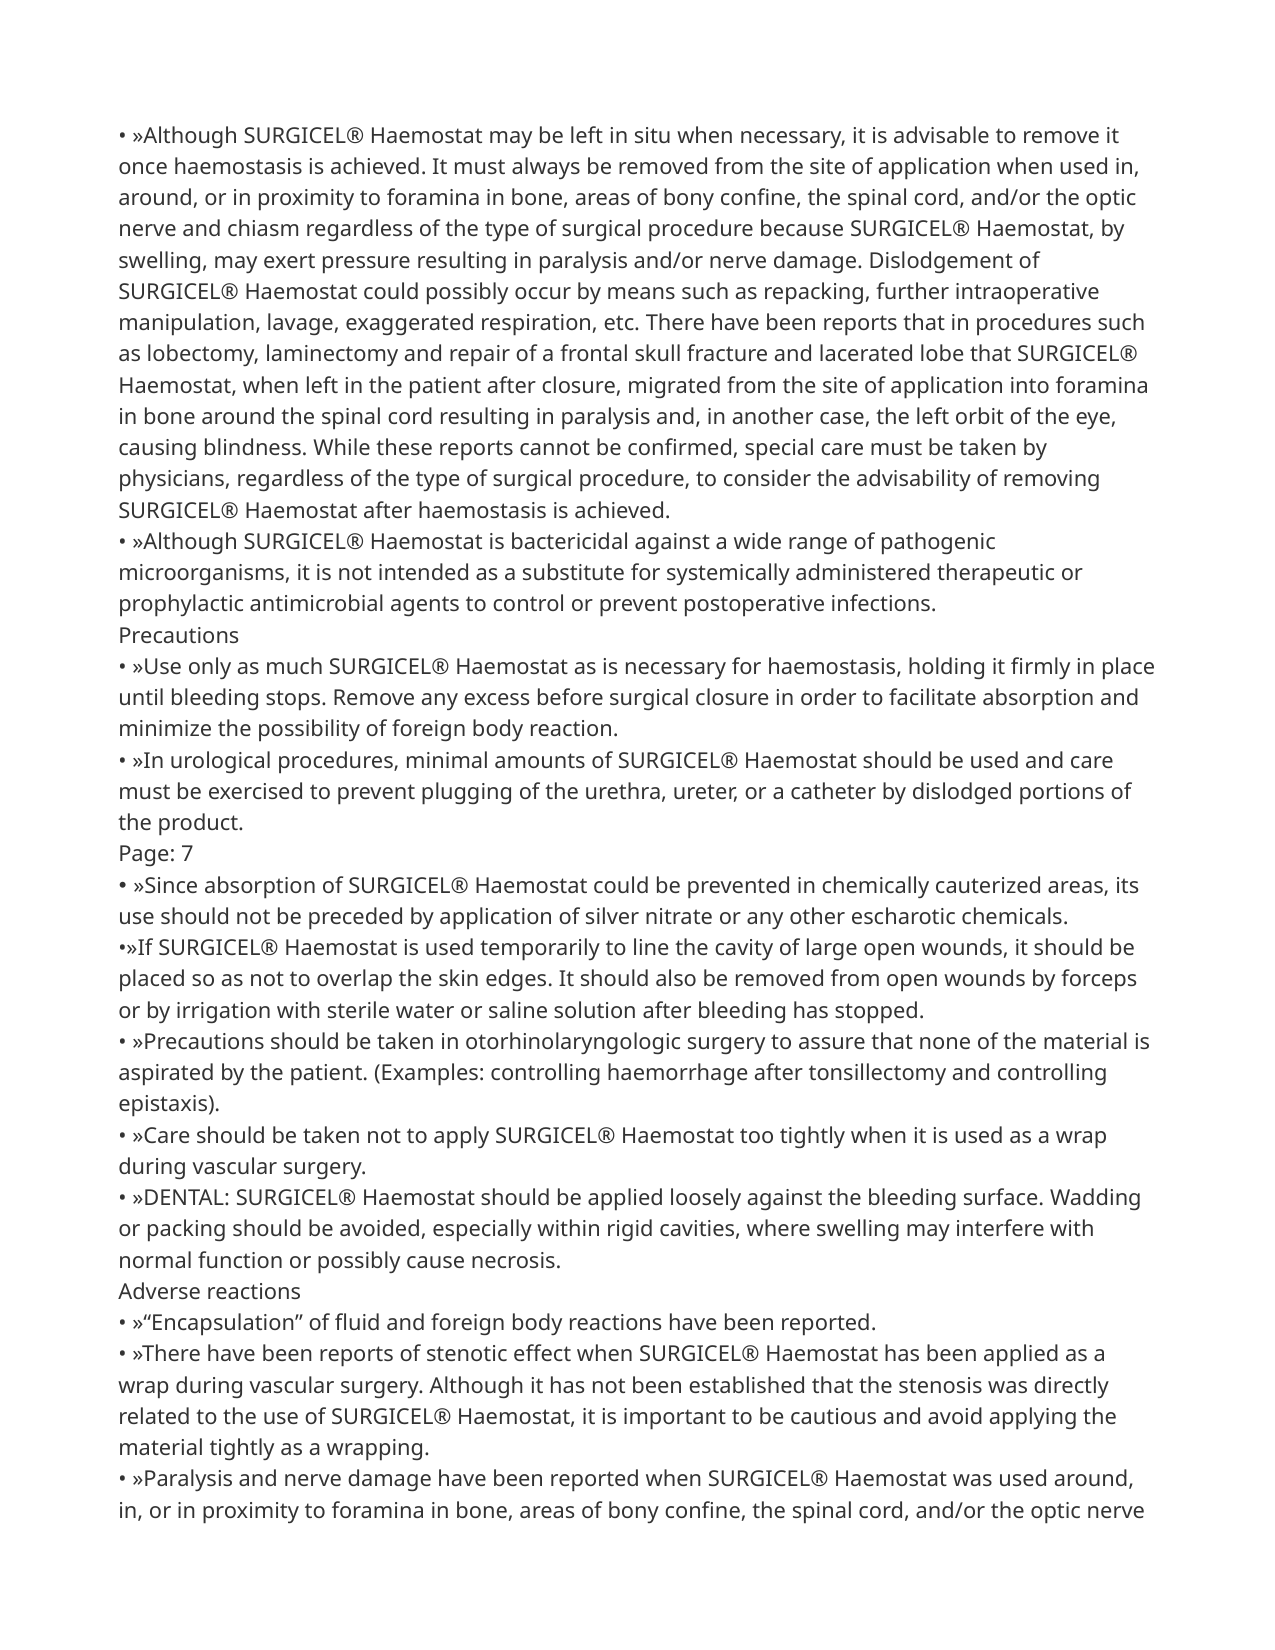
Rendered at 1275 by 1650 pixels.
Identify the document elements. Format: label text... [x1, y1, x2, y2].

text •»If SURGICEL® Haemostat is used temporarily to line the cavity of large open wounds, it should be placed so as not to overlap the skin edges. It should also be removed from open wounds by forceps or by irrigation with sterile water or saline solution after bleeding has stopped. [118, 931, 1157, 1024]
text • »In urological procedures, minimal amounts of SURGICEL® Haemostat should be used and care must be exercised to prevent plugging of the urethra, ureter, or a catheter by dislodged portions of the product. [118, 743, 1157, 837]
text • »Although SURGICEL® Haemostat is bactericidal against a wide range of pathogenic microorganisms, it is not intended as a substitute for systemically administered therapeutic or prophylactic antimicrobial agents to control or prevent postoperative infections. [118, 524, 1157, 618]
text • »There have been reports of stenotic effect when SURGICEL® Haemostat has been applied as a wrap during vascular surgery. Although it has not been established that the stenosis was directly related to the use of SURGICEL® Haemostat, it is important to be cautious and avoid applying the material tightly as a wrapping. [118, 1337, 1157, 1462]
text • »DENTAL: SURGICEL® Haemostat should be applied loosely against the bleeding surface. Wadding or packing should be avoided, especially within rigid cavities, where swelling may interfere with normal function or possibly cause necrosis. [118, 1181, 1157, 1274]
text Page: 7 [118, 837, 1157, 868]
text • »Precautions should be taken in otorhinolaryngologic surgery to assure that none of the material is aspirated by the patient. (Examples: controlling haemorrhage after tonsillectomy and controlling epistaxis). [118, 1024, 1157, 1118]
text • »Care should be taken not to apply SURGICEL® Haemostat too tightly when it is used as a wrap during vascular surgery. [118, 1118, 1157, 1181]
text Adverse reactions [118, 1274, 1157, 1306]
text • »Use only as much SURGICEL® Haemostat as is necessary for haemostasis, holding it firmly in place until bleeding stops. Remove any excess before surgical closure in order to facilitate absorption and minimize the possibility of foreign body reaction. [118, 649, 1157, 743]
text • »Paralysis and nerve damage have been reported when SURGICEL® Haemostat was used around, in, or in proximity to foramina in bone, areas of bony confine, the spinal cord, and/or the optic nerve [118, 1462, 1157, 1524]
text • »Since absorption of SURGICEL® Haemostat could be prevented in chemically cauterized areas, its use should not be preceded by application of silver nitrate or any other escharotic chemicals. [118, 868, 1157, 931]
text Precautions [118, 618, 1157, 649]
text • »“Encapsulation” of fluid and foreign body reactions have been reported. [118, 1306, 1157, 1337]
text • »Although SURGICEL® Haemostat may be left in situ when necessary, it is advisable to remove it once haemostasis is achieved. It must always be removed from the site of application when used in, around, or in proximity to foramina in bone, areas of bony confine, the spinal cord, and/or the optic nerve and chiasm regardless of the type of surgical procedure because SURGICEL® Haemostat, by swelling, may exert pressure resulting in paralysis and/or nerve damage. Dislodgement of SURGICEL® Haemostat could possibly occur by means such as repacking, further intraoperative manipulation, lavage, exaggerated respiration, etc. There have been reports that in procedures such as lobectomy, laminectomy and repair of a frontal skull fracture and lacerated lobe that SURGICEL® Haemostat, when left in the patient after closure, migrated from the site of application into foramina in bone around the spinal cord resulting in paralysis and, in another case, the left orbit of the eye, causing blindness. While these reports cannot be confirmed, special care must be taken by physicians, regardless of the type of surgical procedure, to consider the advisability of removing SURGICEL® Haemostat after haemostasis is achieved. [118, 118, 1157, 524]
